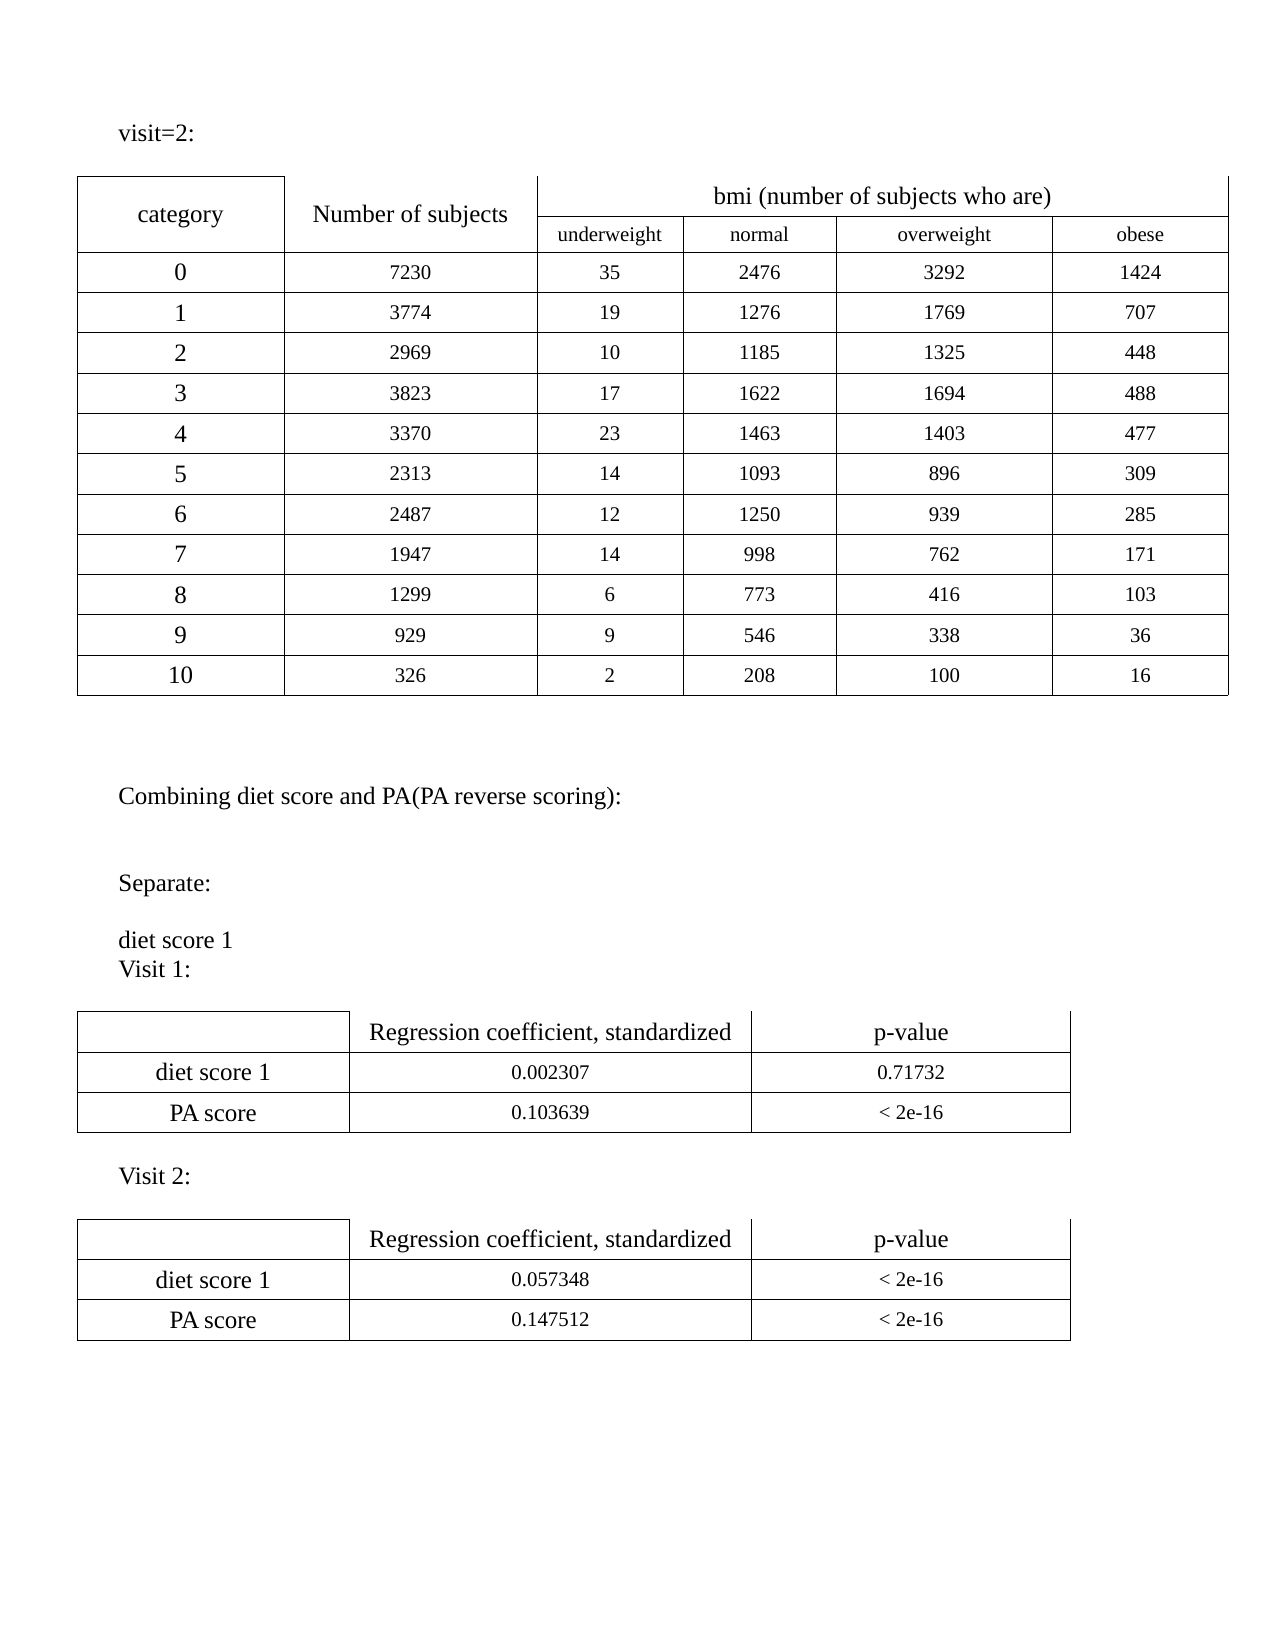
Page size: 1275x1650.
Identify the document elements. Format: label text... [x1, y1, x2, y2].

table_header [78, 1012, 349, 1052]
table_cell 1250 [684, 495, 836, 534]
table_cell overweight [837, 217, 1052, 252]
table_cell 100 [837, 656, 1052, 695]
text Visit 2: [118, 1161, 1157, 1190]
table_cell 36 [1053, 615, 1228, 655]
table_cell 1276 [684, 293, 836, 332]
text Visit 1: [118, 954, 1157, 983]
table_cell 19 [538, 293, 683, 332]
table_cell normal [684, 217, 836, 252]
table_cell 5 [78, 454, 284, 493]
table_cell 9 [538, 615, 683, 655]
table_cell 2313 [285, 454, 537, 493]
table_cell obese [1053, 217, 1228, 252]
table_cell 707 [1053, 293, 1228, 332]
table_cell 10 [538, 333, 683, 372]
table_cell 1463 [684, 414, 836, 453]
table_header p-value [752, 1219, 1070, 1259]
table_header Number of subjects [285, 176, 537, 252]
table_cell 3 [78, 374, 284, 413]
table_header Regression coefficient, standardized [350, 1219, 751, 1259]
table_cell 3370 [285, 414, 537, 453]
table_cell 488 [1053, 374, 1228, 413]
table_cell 896 [837, 454, 1052, 493]
table_cell 171 [1053, 535, 1228, 574]
table_cell 1 [78, 293, 284, 332]
text Combining diet score and PA(PA reverse scoring): [118, 781, 1157, 810]
table_cell 3292 [837, 253, 1052, 292]
table_cell 9 [78, 615, 284, 655]
table_cell 998 [684, 535, 836, 574]
table_cell 1325 [837, 333, 1052, 372]
table_cell 326 [285, 656, 537, 695]
table_cell 285 [1053, 495, 1228, 534]
table_cell 3823 [285, 374, 537, 413]
table_cell 477 [1053, 414, 1228, 453]
table_cell 1622 [684, 374, 836, 413]
table_cell 4 [78, 414, 284, 453]
table_cell 773 [684, 575, 836, 614]
table_cell 103 [1053, 575, 1228, 614]
table_cell 1299 [285, 575, 537, 614]
table_cell 448 [1053, 333, 1228, 372]
table_cell 16 [1053, 656, 1228, 695]
table_cell 2 [78, 333, 284, 372]
table_cell 17 [538, 374, 683, 413]
table_cell diet score 1 [78, 1053, 349, 1092]
table_cell 8 [78, 575, 284, 614]
table_cell 1947 [285, 535, 537, 574]
text diet score 1 [118, 925, 1157, 954]
table_header bmi (number of subjects who are) [538, 176, 1228, 216]
table_cell 7 [78, 535, 284, 574]
table_cell 0.103639 [350, 1093, 751, 1132]
table_cell 35 [538, 253, 683, 292]
table_cell 0.71732 [752, 1053, 1070, 1092]
table_cell 6 [538, 575, 683, 614]
table_cell 929 [285, 615, 537, 655]
table_header [78, 1220, 349, 1259]
table_cell 0.057348 [350, 1260, 751, 1299]
table_cell 546 [684, 615, 836, 655]
table_cell 2476 [684, 253, 836, 292]
table_cell 14 [538, 454, 683, 493]
table_cell 1769 [837, 293, 1052, 332]
table_cell underweight [538, 217, 683, 252]
table_cell 12 [538, 495, 683, 534]
table_cell 762 [837, 535, 1052, 574]
table_cell 1424 [1053, 253, 1228, 292]
text visit=2: [118, 118, 1157, 147]
table_cell 939 [837, 495, 1052, 534]
table_cell 0.147512 [350, 1300, 751, 1339]
table_cell 1185 [684, 333, 836, 372]
table_cell 7230 [285, 253, 537, 292]
table_cell 2969 [285, 333, 537, 372]
table_cell 416 [837, 575, 1052, 614]
table_cell 1694 [837, 374, 1052, 413]
table_cell PA score [78, 1093, 349, 1132]
table_cell 208 [684, 656, 836, 695]
table_header Regression coefficient, standardized [350, 1011, 751, 1052]
table_cell diet score 1 [78, 1260, 349, 1299]
table_cell 14 [538, 535, 683, 574]
table_cell 338 [837, 615, 1052, 655]
table_cell 3774 [285, 293, 537, 332]
table_cell 10 [78, 656, 284, 695]
table_cell PA score [78, 1300, 349, 1339]
table_cell 0.002307 [350, 1053, 751, 1092]
table_header category [78, 177, 284, 252]
table_cell 6 [78, 495, 284, 534]
text Separate: [118, 868, 1157, 896]
table_cell 309 [1053, 454, 1228, 493]
table_cell 1403 [837, 414, 1052, 453]
table_header p-value [752, 1011, 1070, 1052]
table_cell 0 [78, 253, 284, 292]
table_cell < 2e-16 [752, 1260, 1070, 1299]
table_cell 1093 [684, 454, 836, 493]
table_cell < 2e-16 [752, 1300, 1070, 1339]
table_cell 2487 [285, 495, 537, 534]
table_cell 23 [538, 414, 683, 453]
table_cell < 2e-16 [752, 1093, 1070, 1132]
table_cell 2 [538, 656, 683, 695]
